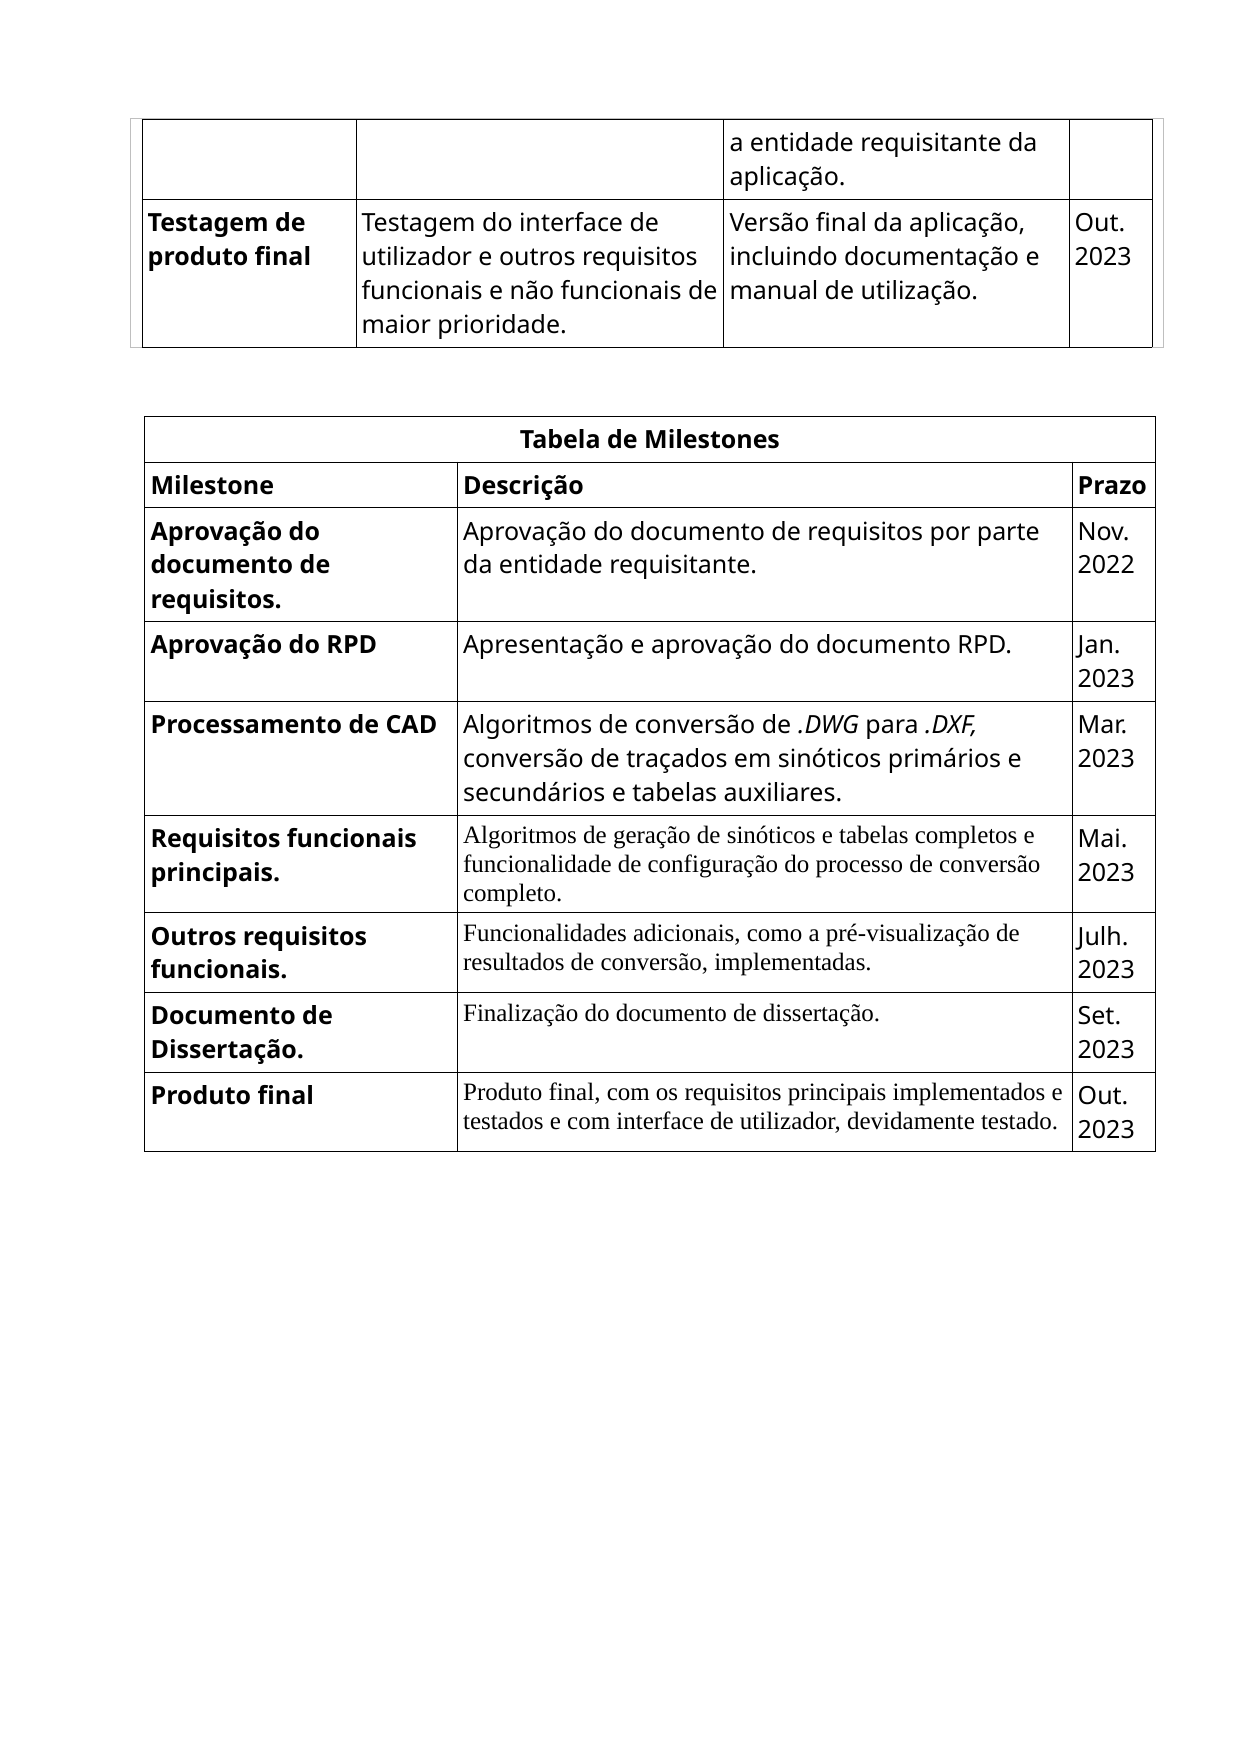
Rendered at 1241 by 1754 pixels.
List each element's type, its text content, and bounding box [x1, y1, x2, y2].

table_cell Out. 2023 [1070, 200, 1152, 347]
table_header Tabela de Milestones [145, 417, 1155, 462]
table_cell Aprovação do documento de requisitos por parte da entidade requisitante. [458, 508, 1072, 621]
table_cell Apresentação e aprovação do documento RPD. [458, 622, 1072, 701]
table_cell [1070, 120, 1152, 199]
table_cell Set. 2023 [1073, 993, 1155, 1072]
table_cell Testagem de produto final [143, 200, 356, 347]
table_cell Produto final, com os requisitos principais implementados e testados e com interface de utilizador, devidamente testado. [458, 1073, 1072, 1151]
table_header [131, 119, 142, 347]
table_cell Nov. 2022 [1073, 508, 1155, 621]
table_cell Produto final [145, 1073, 457, 1151]
table_cell Out. 2023 [1073, 1073, 1155, 1151]
table_cell Testagem do interface de utilizador e outros requisitos funcionais e não funcionais de maior prioridade. [357, 200, 723, 347]
table_cell [357, 120, 723, 199]
table_cell Finalização do documento de dissertação. [458, 993, 1072, 1072]
table_cell Algoritmos de conversão de .DWG para .DXF, conversão de traçados em sinóticos primários e secundários e tabelas auxiliares. [458, 702, 1072, 814]
table_cell Algoritmos de geração de sinóticos e tabelas completos e funcionalidade de configuração do processo de conversão completo. [458, 816, 1072, 912]
table_cell Mai. 2023 [1073, 816, 1155, 912]
table_cell Descrição [458, 463, 1072, 507]
table_cell Mar. 2023 [1073, 702, 1155, 814]
table_cell Julh. 2023 [1073, 913, 1155, 992]
table_cell a entidade requisitante da aplicação. [724, 120, 1069, 199]
table_cell Outros requisitos funcionais. [145, 913, 457, 992]
table_cell [143, 120, 356, 199]
table_header [1153, 119, 1163, 347]
table_cell Aprovação do RPD [145, 622, 457, 701]
table_cell Prazo [1073, 463, 1155, 507]
table_cell Aprovação do documento de requisitos. [145, 508, 457, 621]
table_cell Milestone [145, 463, 457, 507]
table_cell Jan. 2023 [1073, 622, 1155, 701]
table_cell Requisitos funcionais principais. [145, 816, 457, 912]
table_cell Processamento de CAD [145, 702, 457, 814]
table_cell Funcionalidades adicionais, como a pré-visualização de resultados de conversão, implementadas. [458, 913, 1072, 992]
table_cell Versão final da aplicação, incluindo documentação e manual de utilização. [724, 200, 1069, 347]
table_cell Documento de Dissertação. [145, 993, 457, 1072]
